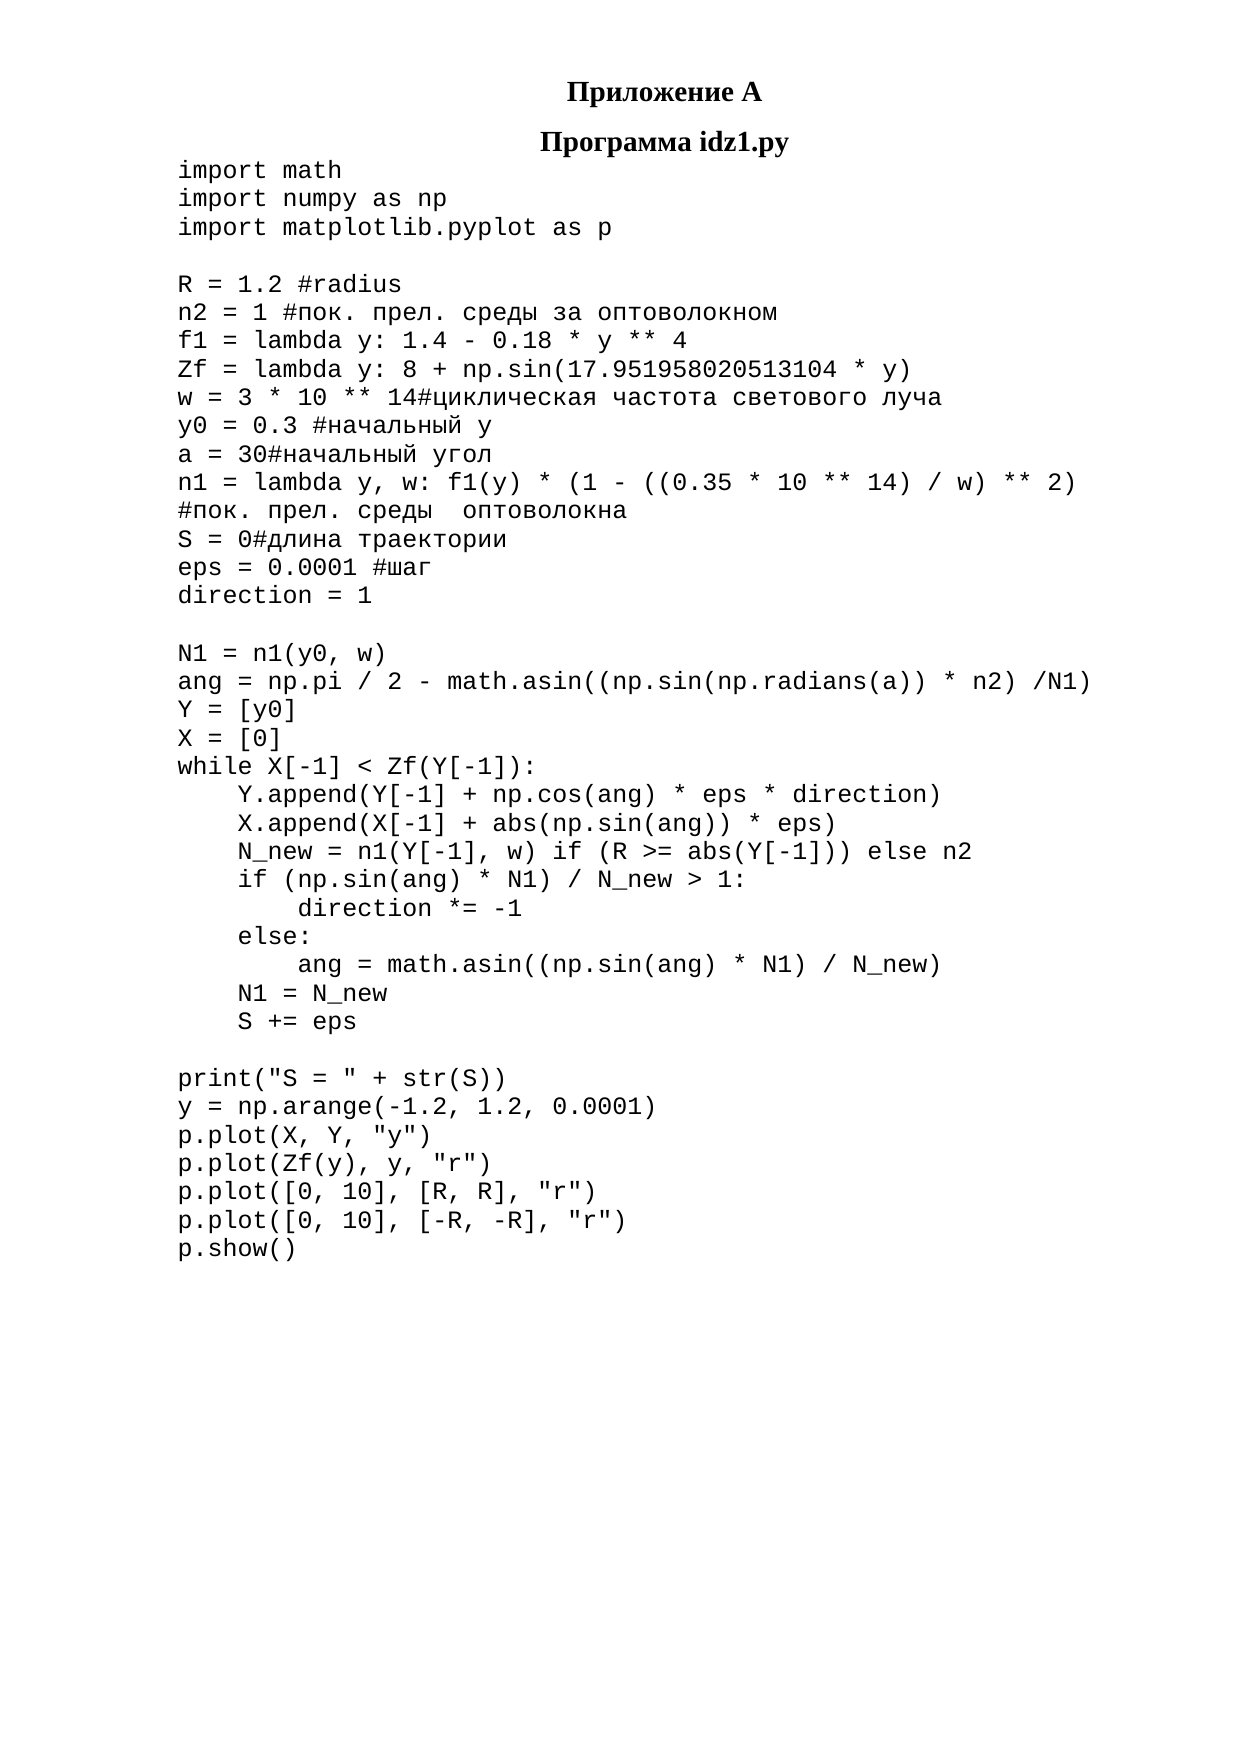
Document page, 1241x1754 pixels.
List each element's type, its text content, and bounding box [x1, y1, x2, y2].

text S += eps [177, 1008, 1152, 1037]
text y0 = 0.3 #начальный y [177, 413, 1152, 441]
text eps = 0.0001 #шаг [177, 555, 1152, 583]
text Приложение A [177, 74, 1152, 107]
text p.plot(X, Y, "y") [177, 1122, 1152, 1151]
text p.show() [177, 1236, 1152, 1264]
text p.plot([0, 10], [-R, -R], "r") [177, 1207, 1152, 1236]
text n1 = lambda y, w: f1(y) * (1 - ((0.35 * 10 ** 14) / w) ** 2) #пок. прел. среды оптоволокна [177, 470, 1152, 526]
text N1 = N_new [177, 980, 1152, 1008]
text else: [177, 923, 1152, 952]
text S = 0#длина траектории [177, 526, 1152, 555]
text Программа idz1.py [177, 124, 1152, 158]
text ang = math.asin((np.sin(ang) * N1) / N_new) [177, 952, 1152, 980]
text f1 = lambda y: 1.4 - 0.18 * y ** 4 [177, 328, 1152, 356]
text print("S = " + str(S)) [177, 1066, 1152, 1094]
text direction *= -1 [177, 895, 1152, 923]
text R = 1.2 #radius [177, 271, 1152, 300]
text N1 = n1(y0, w) [177, 640, 1152, 668]
text y = np.arange(-1.2, 1.2, 0.0001) [177, 1094, 1152, 1122]
text X.append(X[-1] + abs(np.sin(ang)) * eps) [177, 810, 1152, 838]
text ang = np.pi / 2 - math.asin((np.sin(np.radians(a)) * n2) /N1) [177, 668, 1152, 697]
text N_new = n1(Y[-1], w) if (R >= abs(Y[-1])) else n2 [177, 838, 1152, 867]
text n2 = 1 #пок. прел. среды за оптоволокном [177, 300, 1152, 328]
text Y.append(Y[-1] + np.cos(ang) * eps * direction) [177, 782, 1152, 810]
text p.plot([0, 10], [R, R], "r") [177, 1179, 1152, 1207]
text Y = [y0] [177, 697, 1152, 725]
text a = 30#начальный угол [177, 441, 1152, 470]
text Zf = lambda y: 8 + np.sin(17.951958020513104 * y) [177, 356, 1152, 385]
text import numpy as np [177, 186, 1152, 214]
text w = 3 * 10 ** 14#циклическая частота светового луча [177, 385, 1152, 413]
text direction = 1 [177, 583, 1152, 611]
text import math [177, 158, 1152, 186]
text p.plot(Zf(y), y, "r") [177, 1151, 1152, 1179]
text import matplotlib.pyplot as p [177, 214, 1152, 243]
text if (np.sin(ang) * N1) / N_new > 1: [177, 867, 1152, 895]
text while X[-1] < Zf(Y[-1]): [177, 753, 1152, 782]
text X = [0] [177, 725, 1152, 753]
